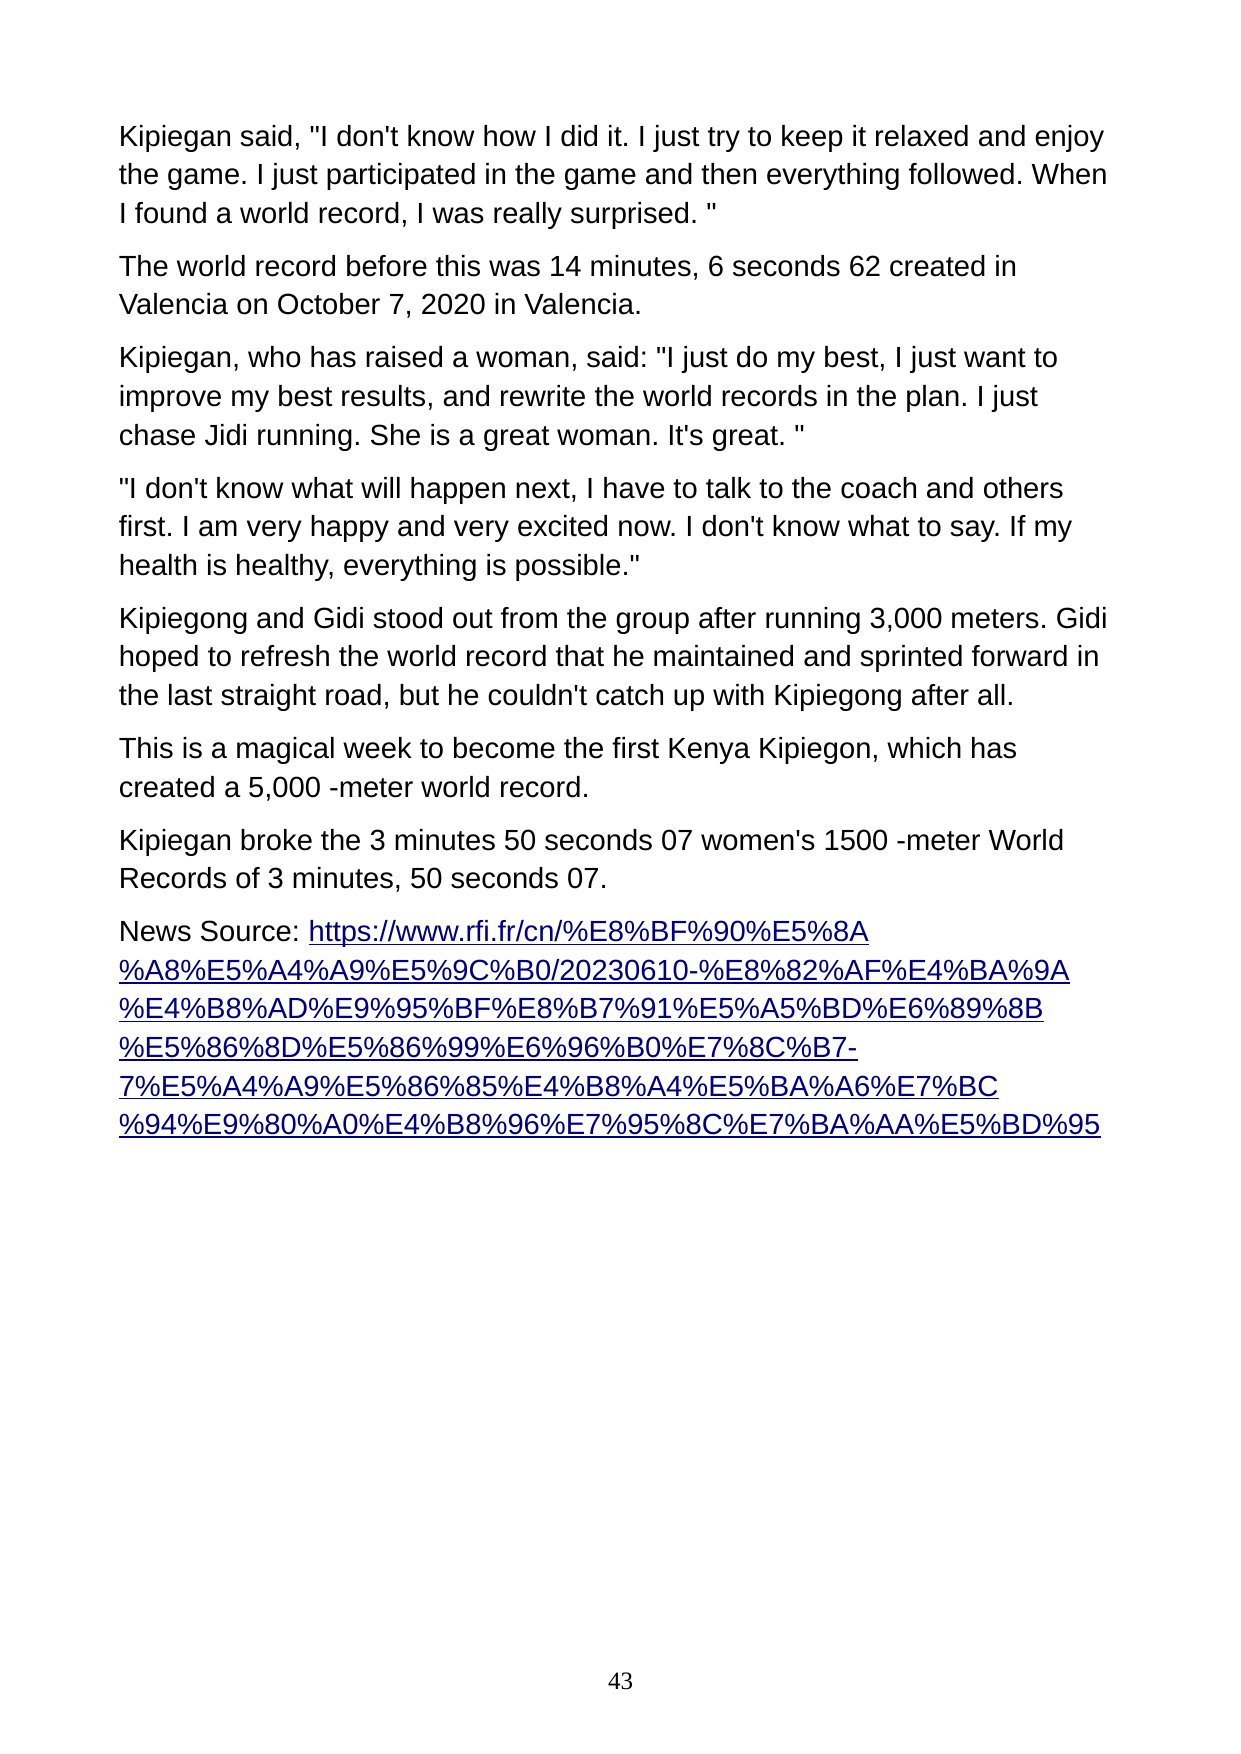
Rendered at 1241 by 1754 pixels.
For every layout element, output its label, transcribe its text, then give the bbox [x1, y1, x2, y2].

text Kipiegan said, "I don't know how I did it. I just try to keep it relaxed and enjoy the game. I just participated in the game and then everything followed. When I found a world record, I was really surprised. " [118, 118, 1122, 229]
text Kipiegan broke the 3 minutes 50 seconds 07 women's 1500 -meter World Records of 3 minutes, 50 seconds 07. [118, 823, 1122, 895]
text "I don't know what will happen next, I have to talk to the coach and others first. I am very happy and very excited now. I don't know what to say. If my health is healthy, everything is possible." [118, 471, 1122, 581]
text The world record before this was 14 minutes, 6 seconds 62 created in Valencia on October 7, 2020 in Valencia. [118, 249, 1122, 321]
text News Source: https://www.rfi.fr/cn/%E8%BF%90%E5%8A%A8%E5%A4%A9%E5%9C%B0/20230610-%E8%82%AF%E4%BA%9A%E4%B8%AD%E9%95%BF%E8%B7%91%E5%A5%BD%E6%89%8B%E5%86%8D%E5%86%99%E6%96%B0%E7%8C%B7-7%E5%A4%A9%E5%86%85%E4%B8%A4%E5%BA%A6%E7%BC%94%E9%80%A0%E4%B8%96%E7%95%8C%E7%BA%AA%E5%BD%95 [118, 914, 1122, 1141]
text Kipiegong and Gidi stood out from the group after running 3,000 meters. Gidi hoped to refresh the world record that he maintained and sprinted forward in the last straight road, but he couldn't catch up with Kipiegong after all. [118, 601, 1122, 711]
text Kipiegan, who has raised a woman, said: "I just do my best, I just want to improve my best results, and rewrite the world records in the plan. I just chase Jidi running. She is a great woman. It's great. " [118, 340, 1122, 451]
text This is a magical week to become the first Kenya Kipiegon, which has created a 5,000 -meter world record. [118, 731, 1122, 803]
